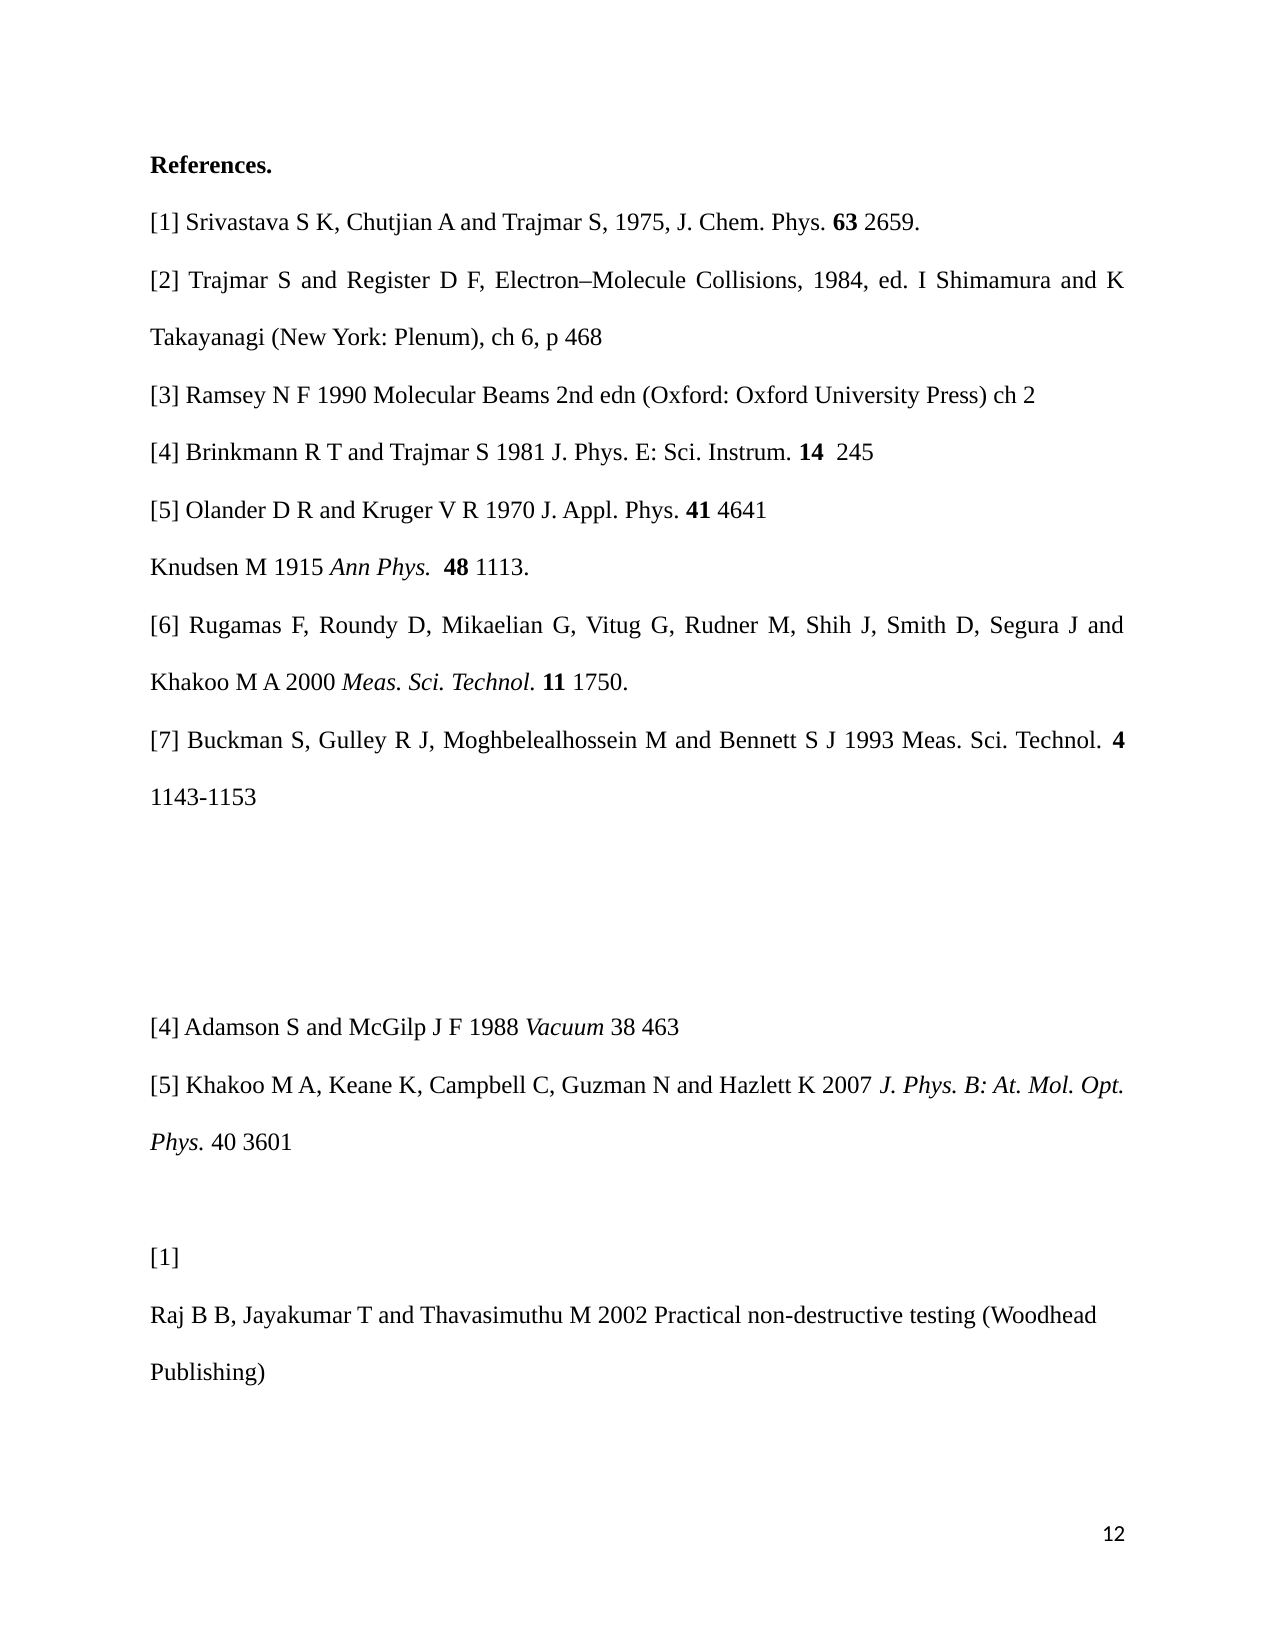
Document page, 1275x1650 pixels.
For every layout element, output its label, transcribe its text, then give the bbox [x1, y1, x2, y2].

text Knudsen M 1915 Ann Phys. 48 1113. [150, 552, 1125, 581]
text [5] Olander D R and Kruger V R 1970 J. Appl. Phys. 41 4641 [150, 495, 1125, 524]
text [5] Khakoo M A, Keane K, Campbell C, Guzman N and Hazlett K 2007 J. Phys. B: At. Mol. Opt. Phys. 40 3601 [150, 1070, 1125, 1156]
text [4] Adamson S and McGilp J F 1988 Vacuum 38 463 [150, 1012, 1125, 1041]
text [1] Srivastava S K, Chutjian A and Trajmar S, 1975, J. Chem. Phys. 63 2659. [150, 207, 1125, 236]
text Publishing) [150, 1357, 1125, 1386]
text Raj B B, Jayakumar T and Thavasimuthu M 2002 Practical non-destructive testing (Woodhead [150, 1300, 1125, 1329]
text [3] Ramsey N F 1990 Molecular Beams 2nd edn (Oxford: Oxford University Press) ch 2 [150, 380, 1125, 409]
text [4] Brinkmann R T and Trajmar S 1981 J. Phys. E: Sci. Instrum. 14 245 [150, 437, 1125, 466]
text References. [150, 150, 1125, 179]
text [1] [150, 1242, 1125, 1271]
text [7] Buckman S, Gulley R J, Moghbelealhossein M and Bennett S J 1993 Meas. Sci. Technol. 4 1143-1153 [150, 725, 1125, 811]
text [2] Trajmar S and Register D F, Electron–Molecule Collisions, 1984, ed. I Shimamura and K Takayanagi (New York: Plenum), ch 6, p 468 [150, 265, 1125, 351]
text [6] Rugamas F, Roundy D, Mikaelian G, Vitug G, Rudner M, Shih J, Smith D, Segura J and Khakoo M A 2000 Meas. Sci. Technol. 11 1750. [150, 610, 1125, 696]
